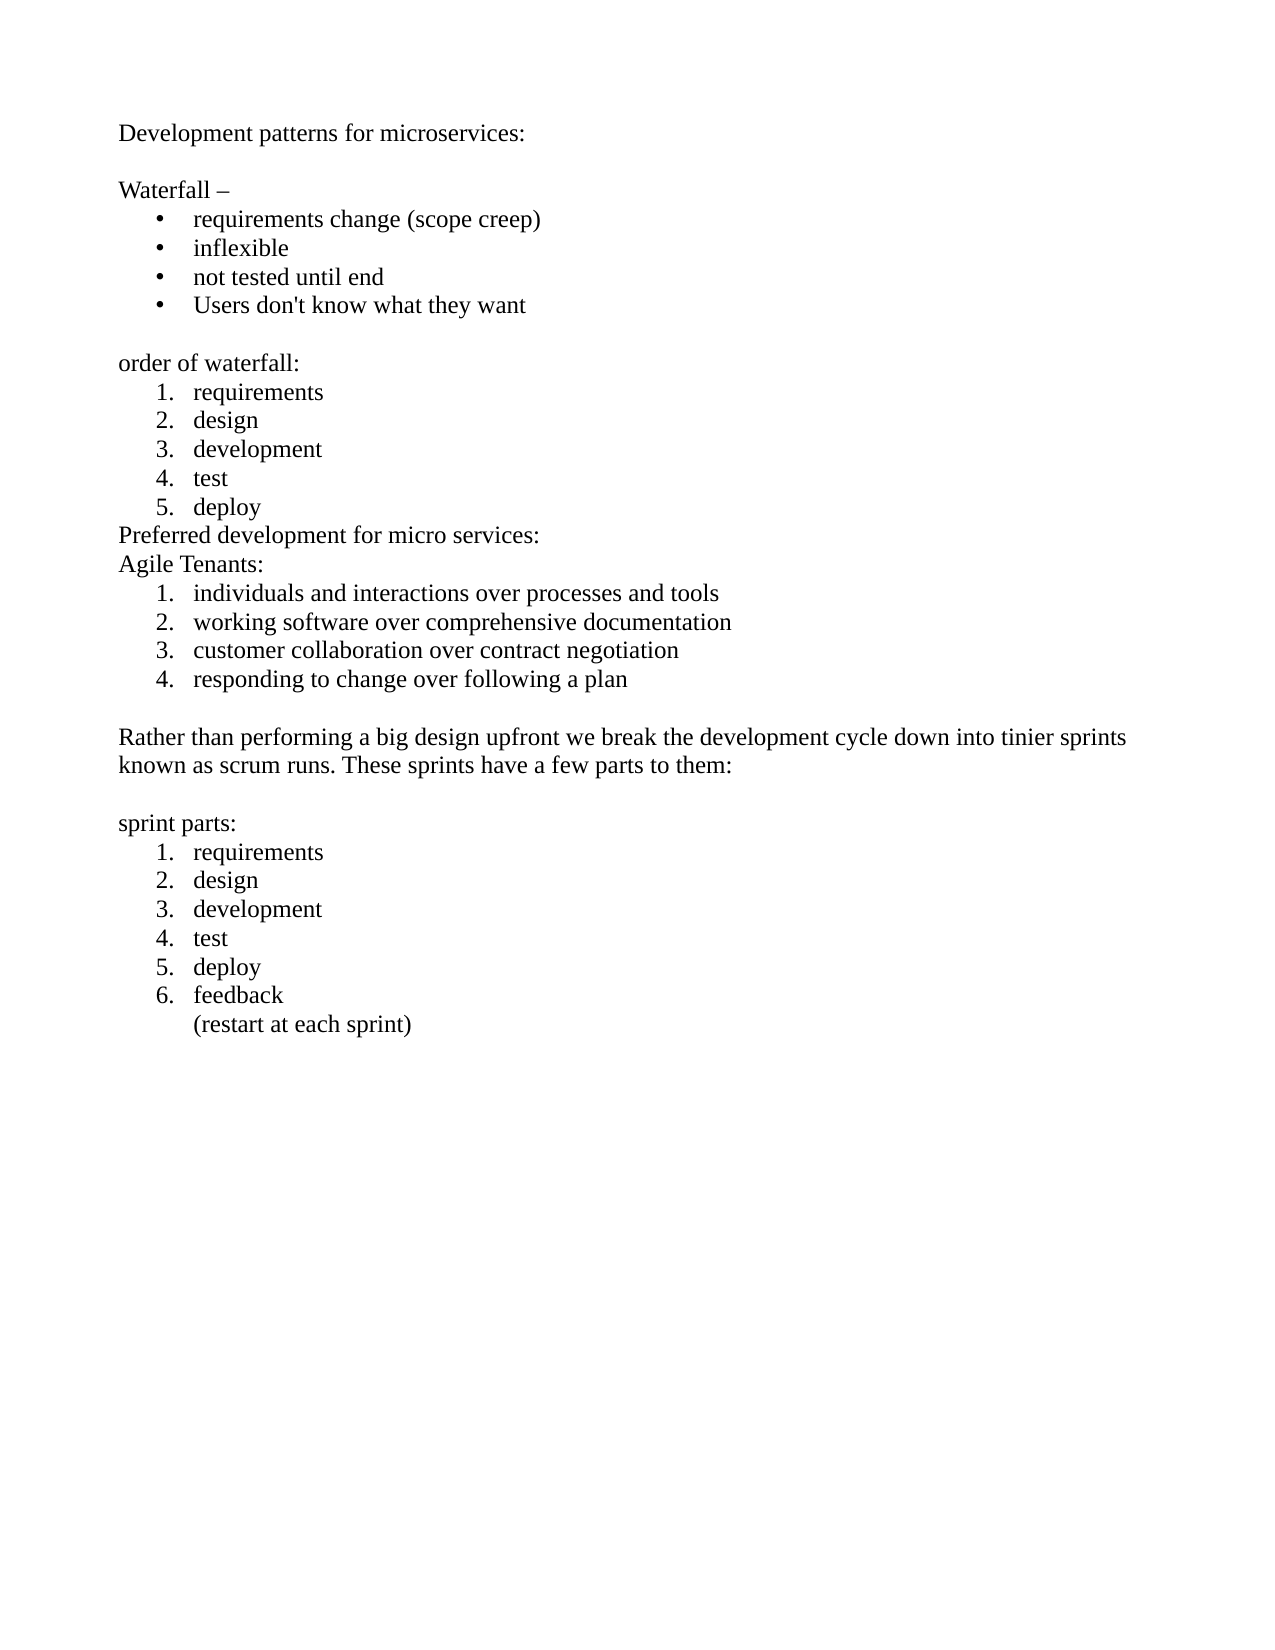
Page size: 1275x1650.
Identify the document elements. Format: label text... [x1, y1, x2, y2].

list requirements change (scope creep) [156, 204, 1157, 233]
list not tested until end [156, 262, 1157, 291]
list deploy [156, 492, 1157, 521]
text known as scrum runs. These sprints have a few parts to them: [118, 751, 1157, 779]
list design [156, 866, 1157, 894]
text Rather than performing a big design upfront we break the development cycle down into tinier sprints [118, 722, 1157, 751]
list requirements [156, 837, 1157, 866]
list responding to change over following a plan [156, 664, 1157, 693]
list (restart at each sprint) [156, 1009, 1157, 1038]
list inflexible [156, 233, 1157, 262]
list Users don't know what they want [156, 291, 1157, 319]
list test [156, 463, 1157, 492]
text sprint parts: [118, 808, 1157, 837]
list requirements [156, 377, 1157, 406]
text Waterfall – [118, 176, 1157, 204]
list individuals and interactions over processes and tools [156, 578, 1157, 607]
list development [156, 894, 1157, 923]
text Preferred development for micro services: [118, 521, 1157, 549]
list customer collaboration over contract negotiation [156, 636, 1157, 664]
list test [156, 923, 1157, 952]
text Development patterns for microservices: [118, 118, 1157, 147]
list feedback [156, 981, 1157, 1009]
list working software over comprehensive documentation [156, 607, 1157, 636]
text order of waterfall: [118, 348, 1157, 377]
text Agile Tenants: [118, 549, 1157, 578]
list design [156, 406, 1157, 434]
list development [156, 434, 1157, 463]
list deploy [156, 952, 1157, 981]
